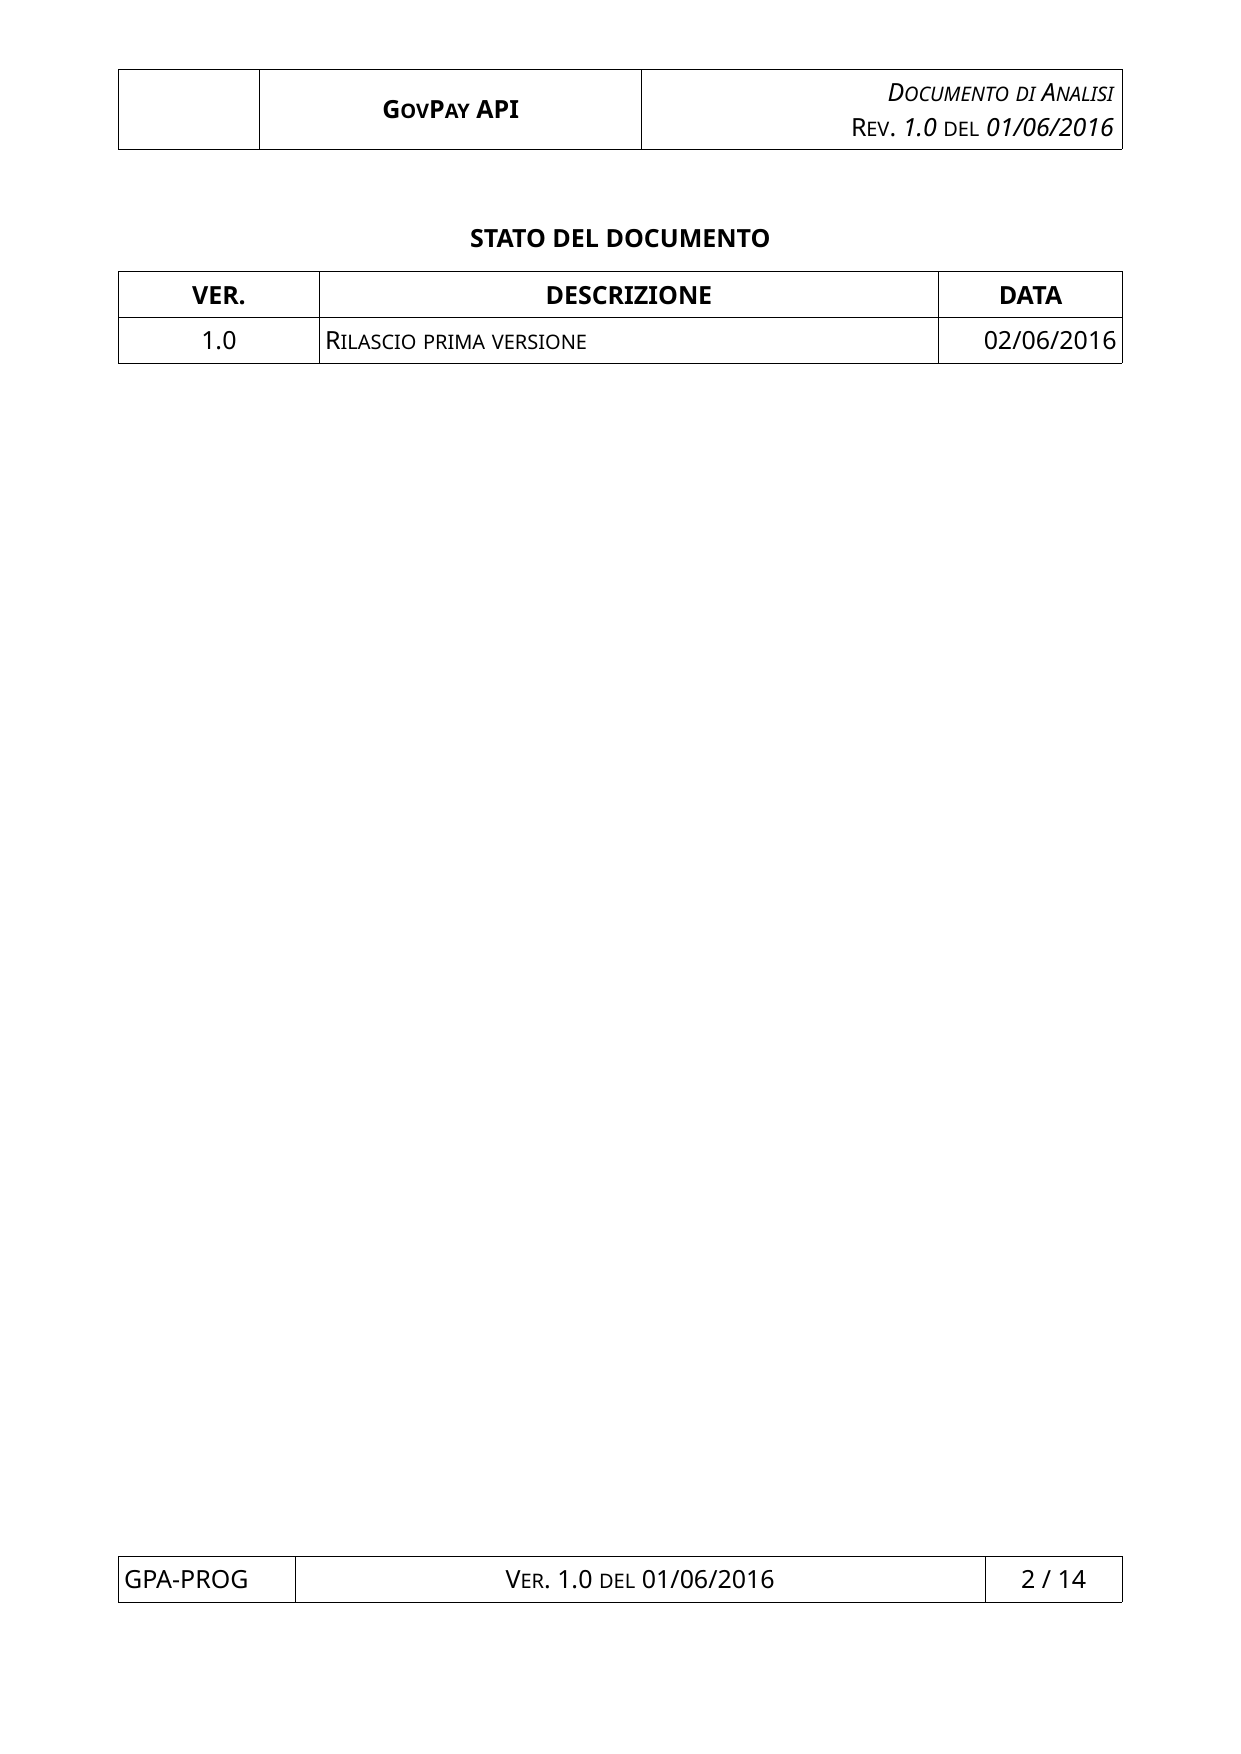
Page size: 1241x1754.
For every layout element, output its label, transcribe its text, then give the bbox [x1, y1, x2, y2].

table_header VER. [119, 272, 319, 317]
table_cell Rilascio prima versione [320, 318, 938, 363]
table_cell 1.0 [119, 318, 319, 363]
table_cell 02/06/2016 [939, 318, 1122, 363]
table_header DATA [939, 272, 1122, 317]
text STATO DEL DOCUMENTO [118, 220, 1122, 254]
table_header DESCRIZIONE [320, 272, 938, 317]
